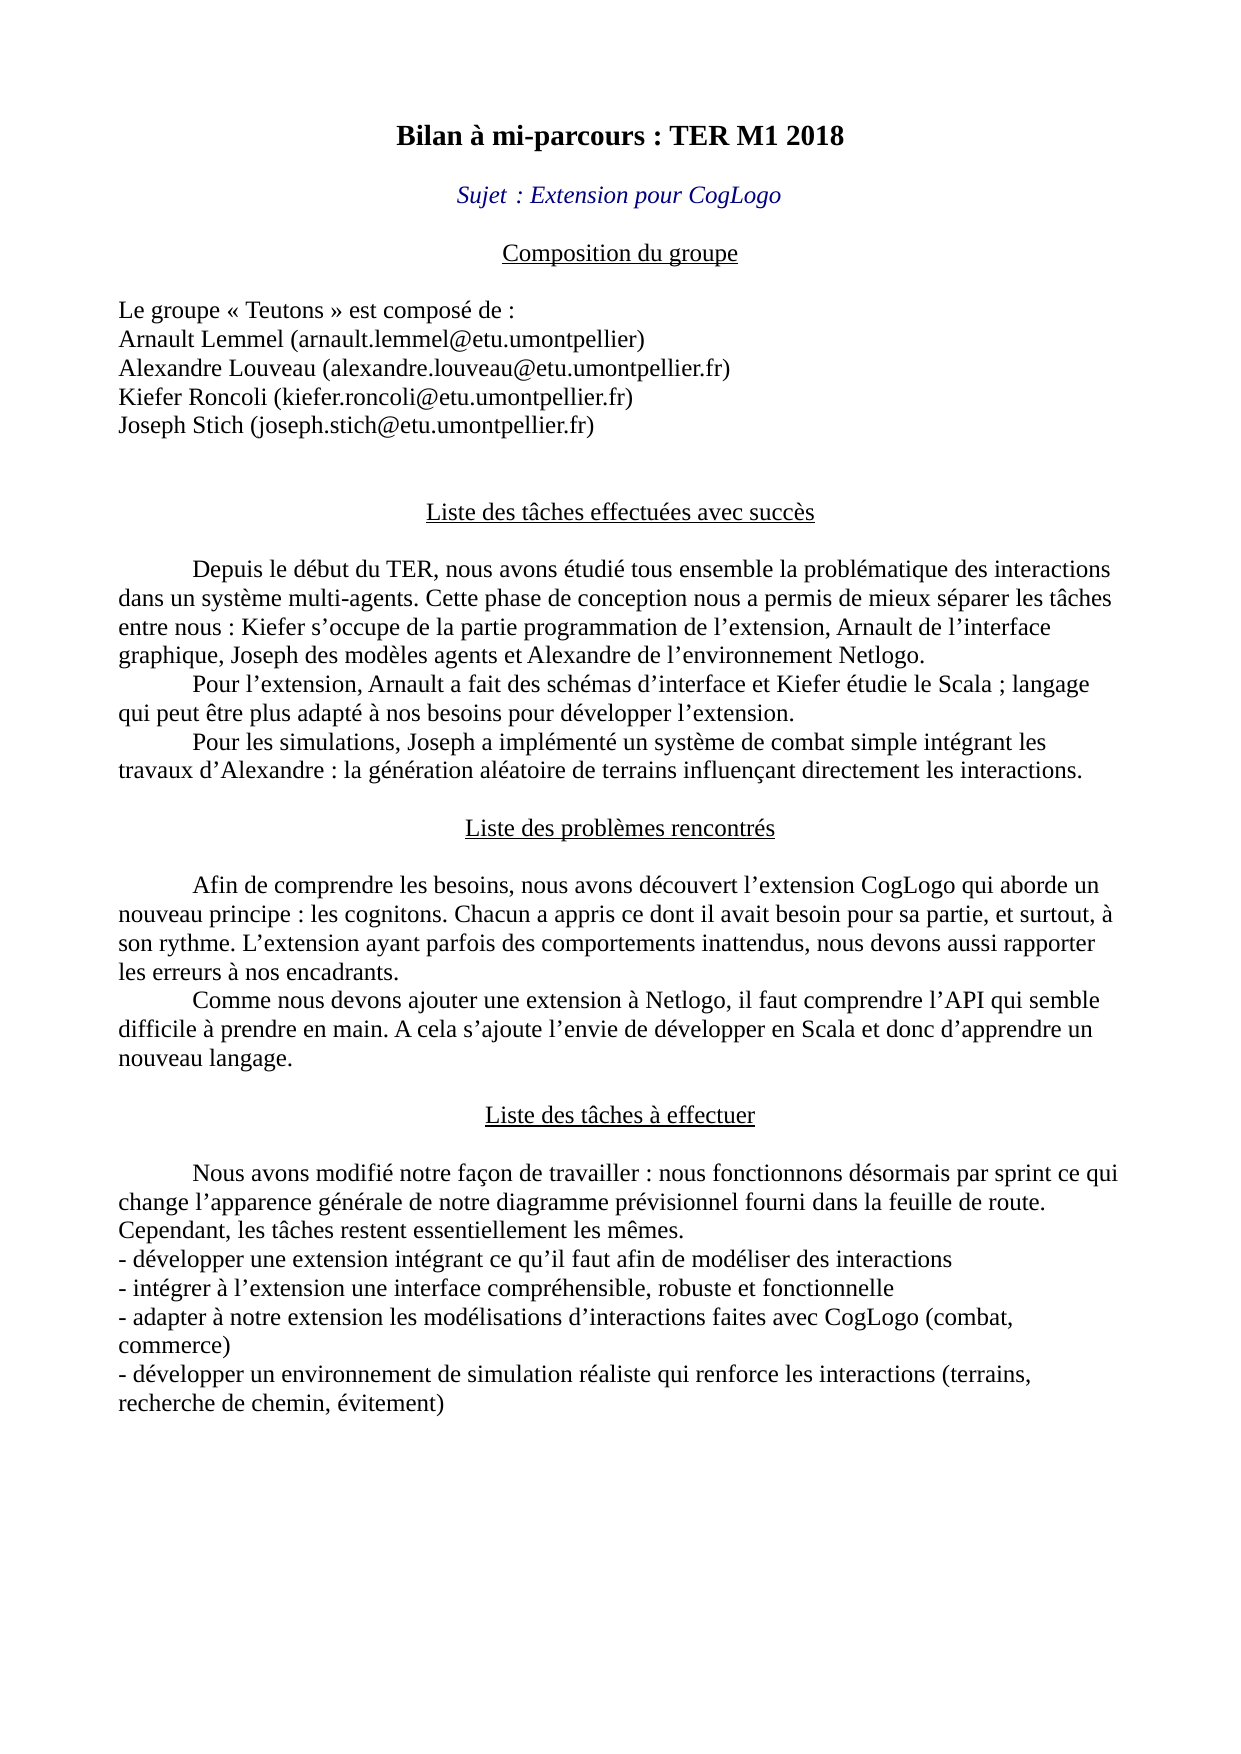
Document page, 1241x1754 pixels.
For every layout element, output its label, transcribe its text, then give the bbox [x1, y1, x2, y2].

text Kiefer Roncoli (kiefer.roncoli@etu.umontpellier.fr) [118, 382, 1122, 410]
text Le groupe « Teutons » est composé de : [118, 295, 1122, 324]
text Pour les simulations, Joseph a implémenté un système de combat simple intégrant les travaux d’Alexandre : la génération aléatoire de terrains influençant directement les interactions. [118, 727, 1122, 784]
text Joseph Stich (joseph.stich@etu.umontpellier.fr) [118, 410, 1122, 439]
text - adapter à notre extension les modélisations d’interactions faites avec CogLogo (combat, commerce) [118, 1302, 1122, 1359]
text Afin de comprendre les besoins, nous avons découvert l’extension CogLogo qui aborde un nouveau principe : les cognitons. Chacun a appris ce dont il avait besoin pour sa partie, et surtout, à son rythme. L’extension ayant parfois des comportements inattendus, nous devons aussi rapporter les erreurs à nos encadrants. [118, 870, 1122, 985]
text - développer une extension intégrant ce qu’il faut afin de modéliser des interactions [118, 1244, 1122, 1273]
text Depuis le début du TER, nous avons étudié tous ensemble la problématique des interactions dans un système multi-agents. Cette phase de conception nous a permis de mieux séparer les tâches entre nous : Kiefer s’occupe de la partie programmation de l’extension, Arnault de l’interface graphique, Joseph des modèles agents et Alexandre de l’environnement Netlogo. [118, 554, 1122, 669]
text Pour l’extension, Arnault a fait des schémas d’interface et Kiefer étudie le Scala ; langage qui peut être plus adapté à nos besoins pour développer l’extension. [118, 669, 1122, 727]
text Composition du groupe [118, 238, 1122, 267]
text Liste des tâches à effectuer [118, 1100, 1122, 1129]
text - développer un environnement de simulation réaliste qui renforce les interactions (terrains, recherche de chemin, évitement) [118, 1359, 1122, 1417]
text Bilan à mi-parcours : TER M1 2018 [118, 118, 1122, 152]
text - intégrer à l’extension une interface compréhensible, robuste et fonctionnelle [118, 1273, 1122, 1302]
text Nous avons modifié notre façon de travailler : nous fonctionnons désormais par sprint ce qui change l’apparence générale de notre diagramme prévisionnel fourni dans la feuille de route. Cependant, les tâches restent essentiellement les mêmes. [118, 1158, 1122, 1244]
text Liste des tâches effectuées avec succès [118, 497, 1122, 525]
text Sujet : Extension pour CogLogo [118, 180, 1122, 209]
text Liste des problèmes rencontrés [118, 813, 1122, 842]
text Comme nous devons ajouter une extension à Netlogo, il faut comprendre l’API qui semble difficile à prendre en main. A cela s’ajoute l’envie de développer en Scala et donc d’apprendre un nouveau langage. [118, 985, 1122, 1072]
text Alexandre Louveau (alexandre.louveau@etu.umontpellier.fr) [118, 353, 1122, 382]
text Arnault Lemmel (arnault.lemmel@etu.umontpellier) [118, 324, 1122, 353]
